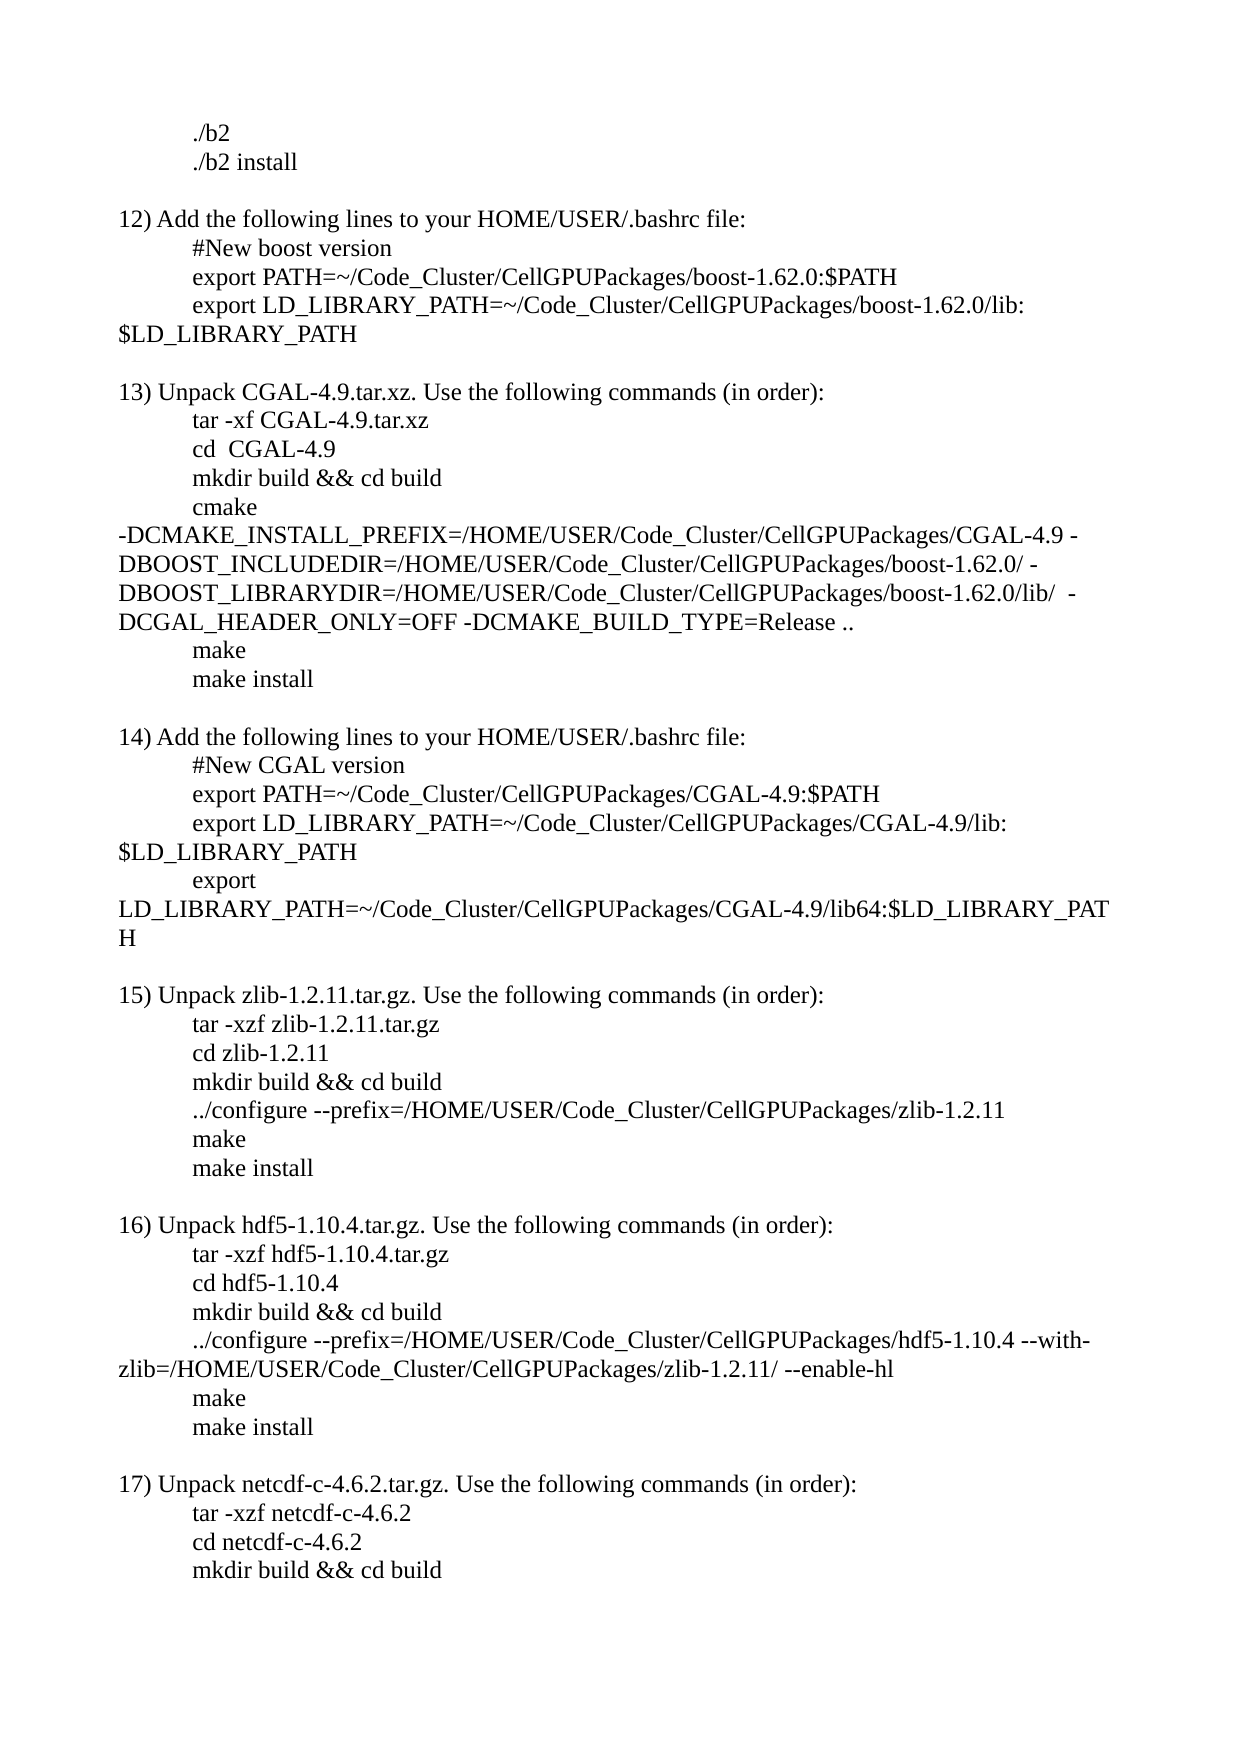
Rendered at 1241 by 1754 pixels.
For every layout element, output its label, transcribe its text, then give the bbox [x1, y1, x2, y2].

text 14) Add the following lines to your HOME/USER/.bashrc file: [118, 722, 1122, 751]
text cd hdf5-1.10.4 [118, 1268, 1122, 1297]
text 17) Unpack netcdf-c-4.6.2.tar.gz. Use the following commands (in order): [118, 1469, 1122, 1498]
text make install [118, 1412, 1122, 1441]
text #New boost version [118, 233, 1122, 262]
text ./b2 [118, 118, 1122, 147]
text mkdir build && cd build [118, 1067, 1122, 1096]
text make [118, 1383, 1122, 1412]
text make [118, 636, 1122, 664]
text 13) Unpack CGAL-4.9.tar.xz. Use the following commands (in order): [118, 377, 1122, 406]
text 15) Unpack zlib-1.2.11.tar.gz. Use the following commands (in order): [118, 981, 1122, 1009]
text 12) Add the following lines to your HOME/USER/.bashrc file: [118, 204, 1122, 233]
text make install [118, 664, 1122, 693]
text mkdir build && cd build [118, 1556, 1122, 1584]
text 16) Unpack hdf5-1.10.4.tar.gz. Use the following commands (in order): [118, 1211, 1122, 1239]
text export LD_LIBRARY_PATH=~/Code_Cluster/CellGPUPackages/boost-1.62.0/lib:$LD_LIBRARY_PATH [118, 291, 1122, 348]
text cd netcdf-c-4.6.2 [118, 1527, 1122, 1556]
text ./b2 install [118, 147, 1122, 176]
text cmake -DCMAKE_INSTALL_PREFIX=/HOME/USER/Code_Cluster/CellGPUPackages/CGAL-4.9 -DBOOST_INCLUDEDIR=/HOME/USER/Code_Cluster/CellGPUPackages/boost-1.62.0/ -DBOOST_LIBRARYDIR=/HOME/USER/Code_Cluster/CellGPUPackages/boost-1.62.0/lib/ -DCGAL_HEADER_ONLY=OFF -DCMAKE_BUILD_TYPE=Release .. [118, 492, 1122, 636]
text tar -xf CGAL-4.9.tar.xz [118, 406, 1122, 434]
text #New CGAL version [118, 751, 1122, 779]
text export PATH=~/Code_Cluster/CellGPUPackages/CGAL-4.9:$PATH [118, 779, 1122, 808]
text mkdir build && cd build [118, 463, 1122, 492]
text mkdir build && cd build [118, 1297, 1122, 1326]
text export LD_LIBRARY_PATH=~/Code_Cluster/CellGPUPackages/CGAL-4.9/lib:$LD_LIBRARY_PATH [118, 808, 1122, 866]
text make [118, 1124, 1122, 1153]
text export PATH=~/Code_Cluster/CellGPUPackages/boost-1.62.0:$PATH [118, 262, 1122, 291]
text tar -xzf zlib-1.2.11.tar.gz [118, 1009, 1122, 1038]
text cd zlib-1.2.11 [118, 1038, 1122, 1067]
text make install [118, 1153, 1122, 1182]
text tar -xzf netcdf-c-4.6.2 [118, 1498, 1122, 1527]
text ../configure --prefix=/HOME/USER/Code_Cluster/CellGPUPackages/hdf5-1.10.4 --with-zlib=/HOME/USER/Code_Cluster/CellGPUPackages/zlib-1.2.11/ --enable-hl [118, 1326, 1122, 1383]
text cd CGAL-4.9 [118, 434, 1122, 463]
text ../configure --prefix=/HOME/USER/Code_Cluster/CellGPUPackages/zlib-1.2.11 [118, 1096, 1122, 1124]
text export LD_LIBRARY_PATH=~/Code_Cluster/CellGPUPackages/CGAL-4.9/lib64:$LD_LIBRARY_PATH [118, 866, 1122, 952]
text tar -xzf hdf5-1.10.4.tar.gz [118, 1239, 1122, 1268]
